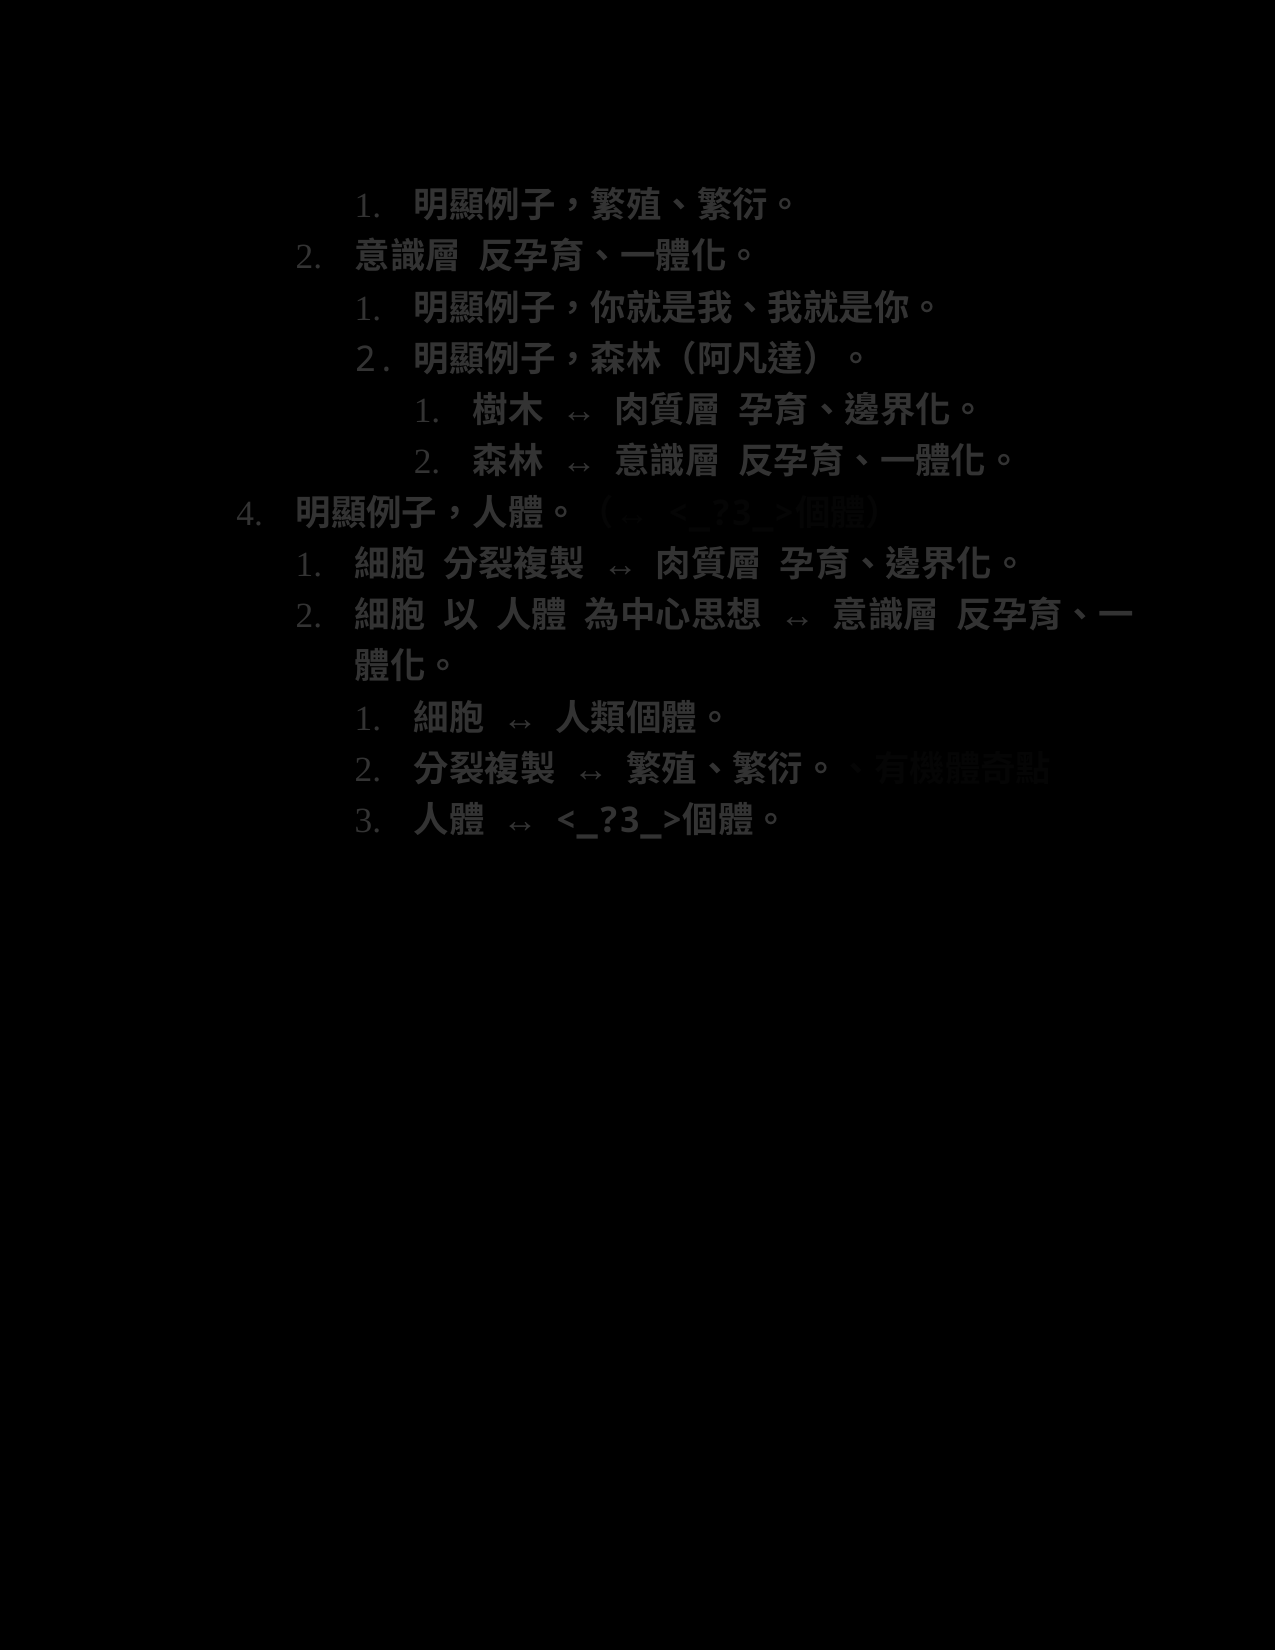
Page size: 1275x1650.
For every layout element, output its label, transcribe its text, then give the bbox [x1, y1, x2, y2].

list 明顯例子，森林（阿凡達）。 [354, 330, 1157, 381]
list 分裂複製 ↔ 繁殖、繁衍。、有機體奇點 [354, 740, 1157, 792]
list 明顯例子，人體。（↔ <_?3_>個體） [236, 484, 1157, 535]
list 明顯例子，你就是我、我就是你。 [354, 279, 1157, 330]
list 人體 ↔ <_?3_>個體。 [354, 792, 1157, 843]
list 意識層 反孕育、一體化。 [295, 228, 1157, 279]
list 細胞 以 人體 為中心思想 ↔ 意識層 反孕育、一體化。 [295, 587, 1157, 689]
list 明顯例子，繁殖、繁衍。 [354, 176, 1157, 228]
list 細胞 ↔ 人類個體。 [354, 689, 1157, 740]
list 細胞 分裂複製 ↔ 肉質層 孕育、邊界化。 [295, 535, 1157, 587]
list 樹木 ↔ 肉質層 孕育、邊界化。 [413, 381, 1157, 433]
list 森林 ↔ 意識層 反孕育、一體化。 [413, 433, 1157, 484]
